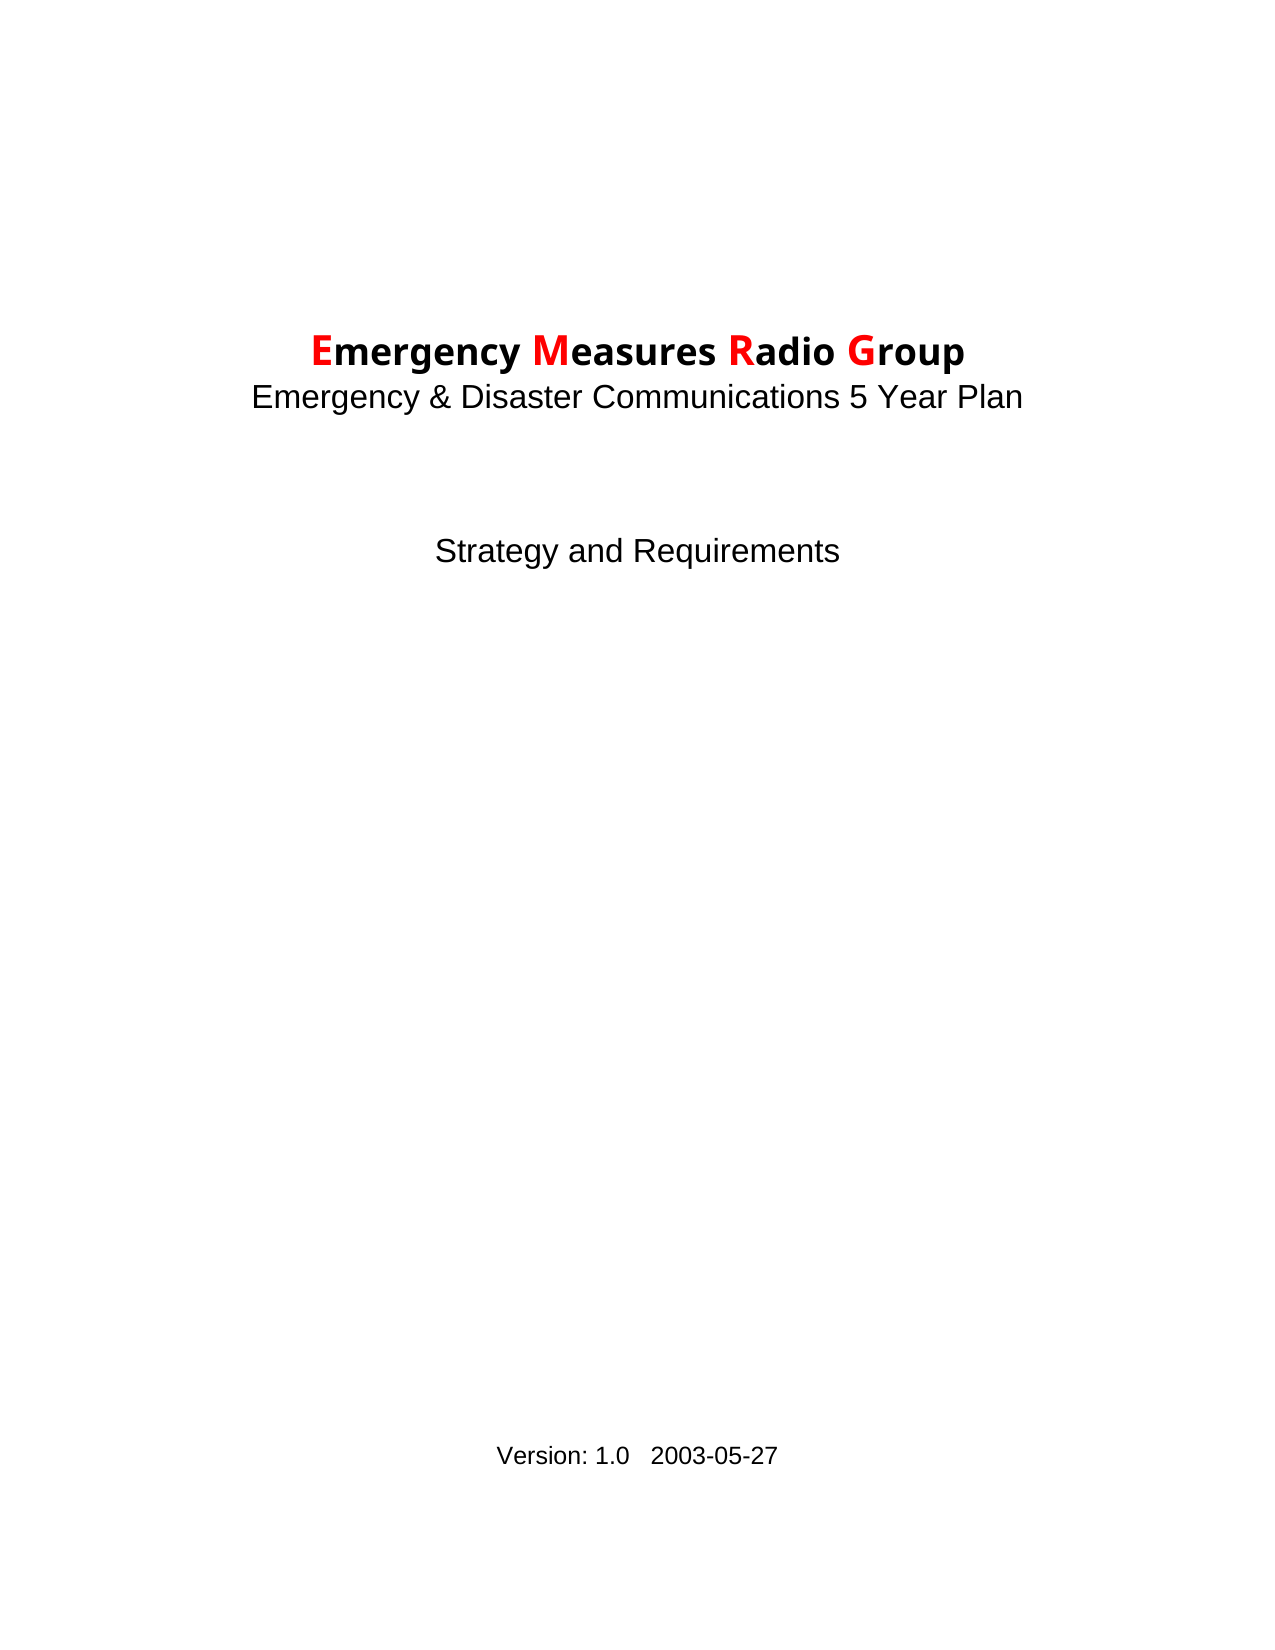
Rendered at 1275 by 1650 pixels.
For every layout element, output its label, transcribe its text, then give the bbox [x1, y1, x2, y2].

text Strategy and Requirements [187, 531, 1087, 569]
text Emergency Measures Radio Group Emergency & Disaster Communications 5 Year Plan [187, 320, 1087, 416]
text Version: 1.0 2003-05-27 [187, 1441, 1087, 1470]
